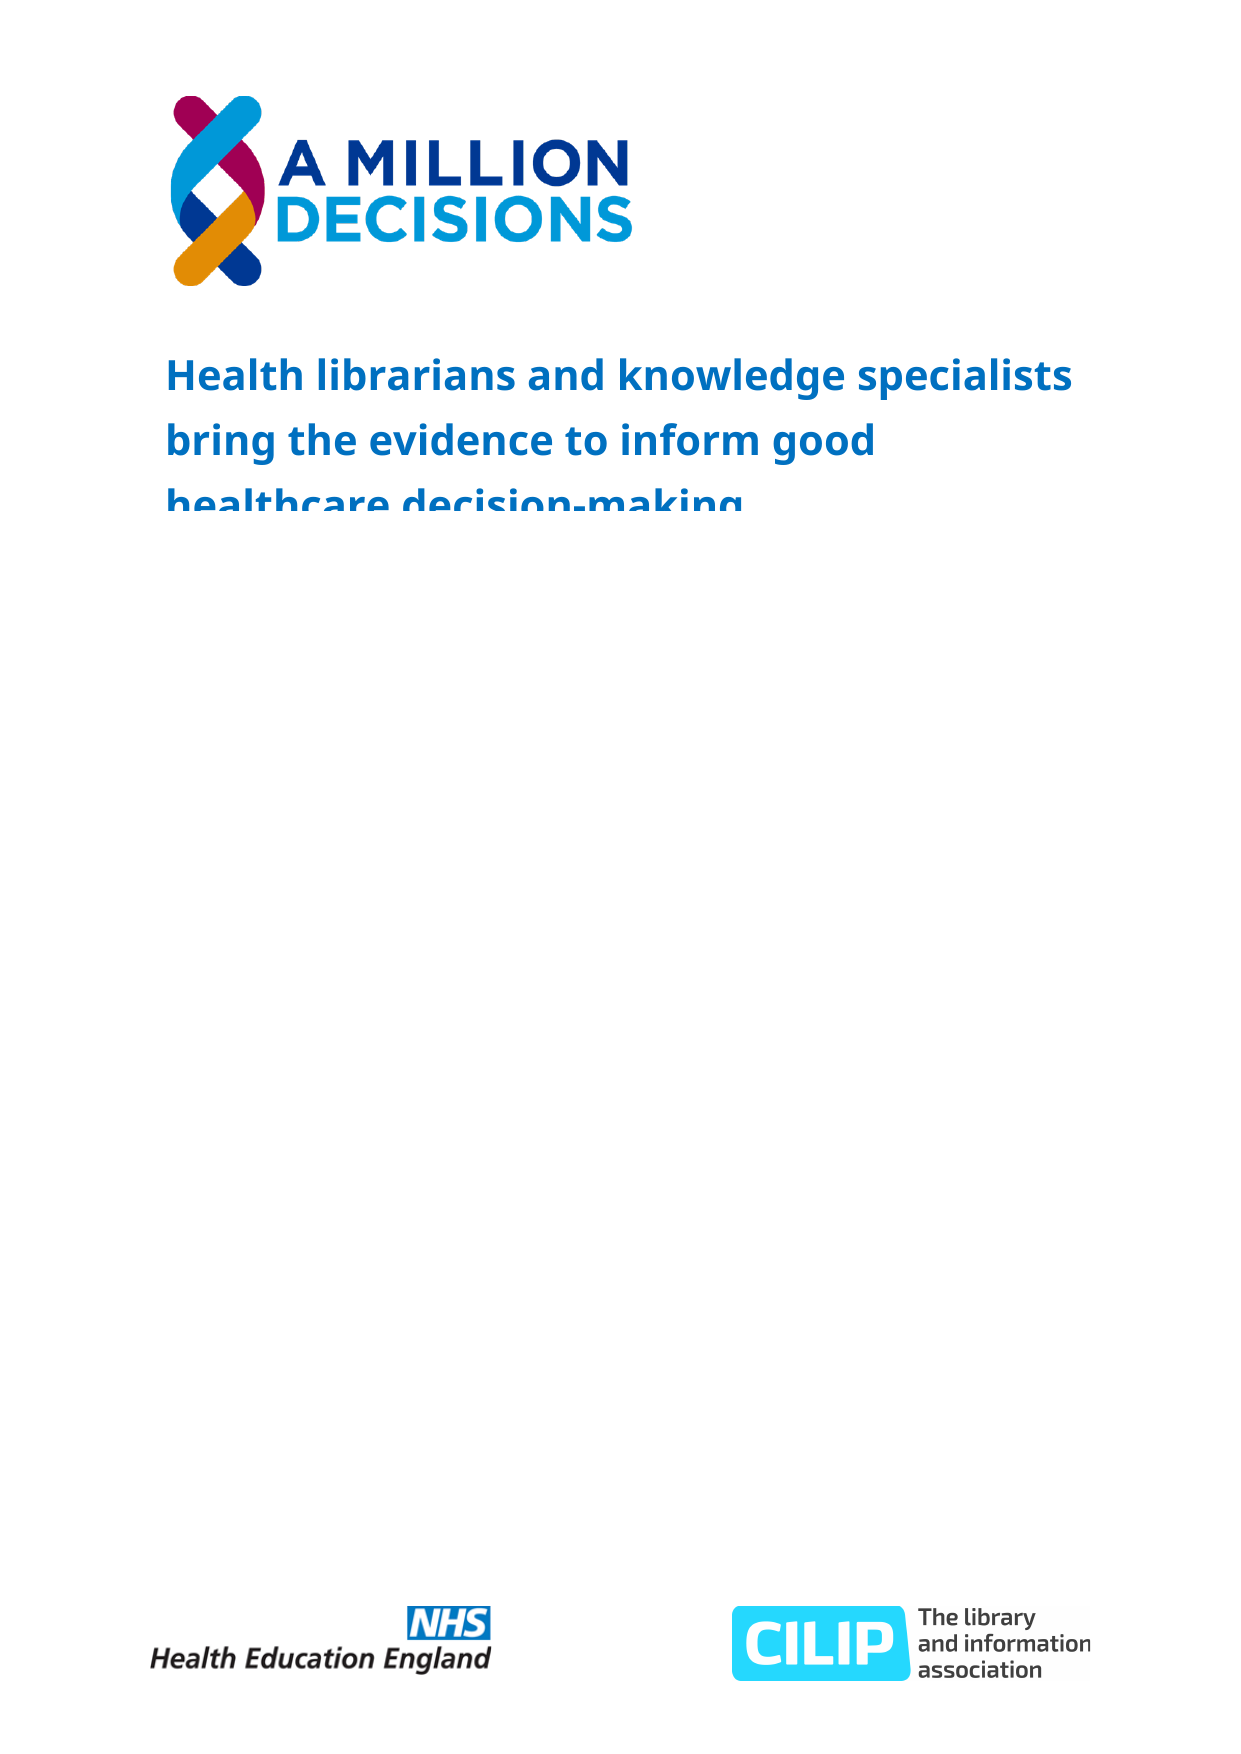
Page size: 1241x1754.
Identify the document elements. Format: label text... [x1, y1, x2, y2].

text Health librarians and knowledge specialists bring the evidence to inform good healthcare decision-making [165, 346, 1075, 511]
